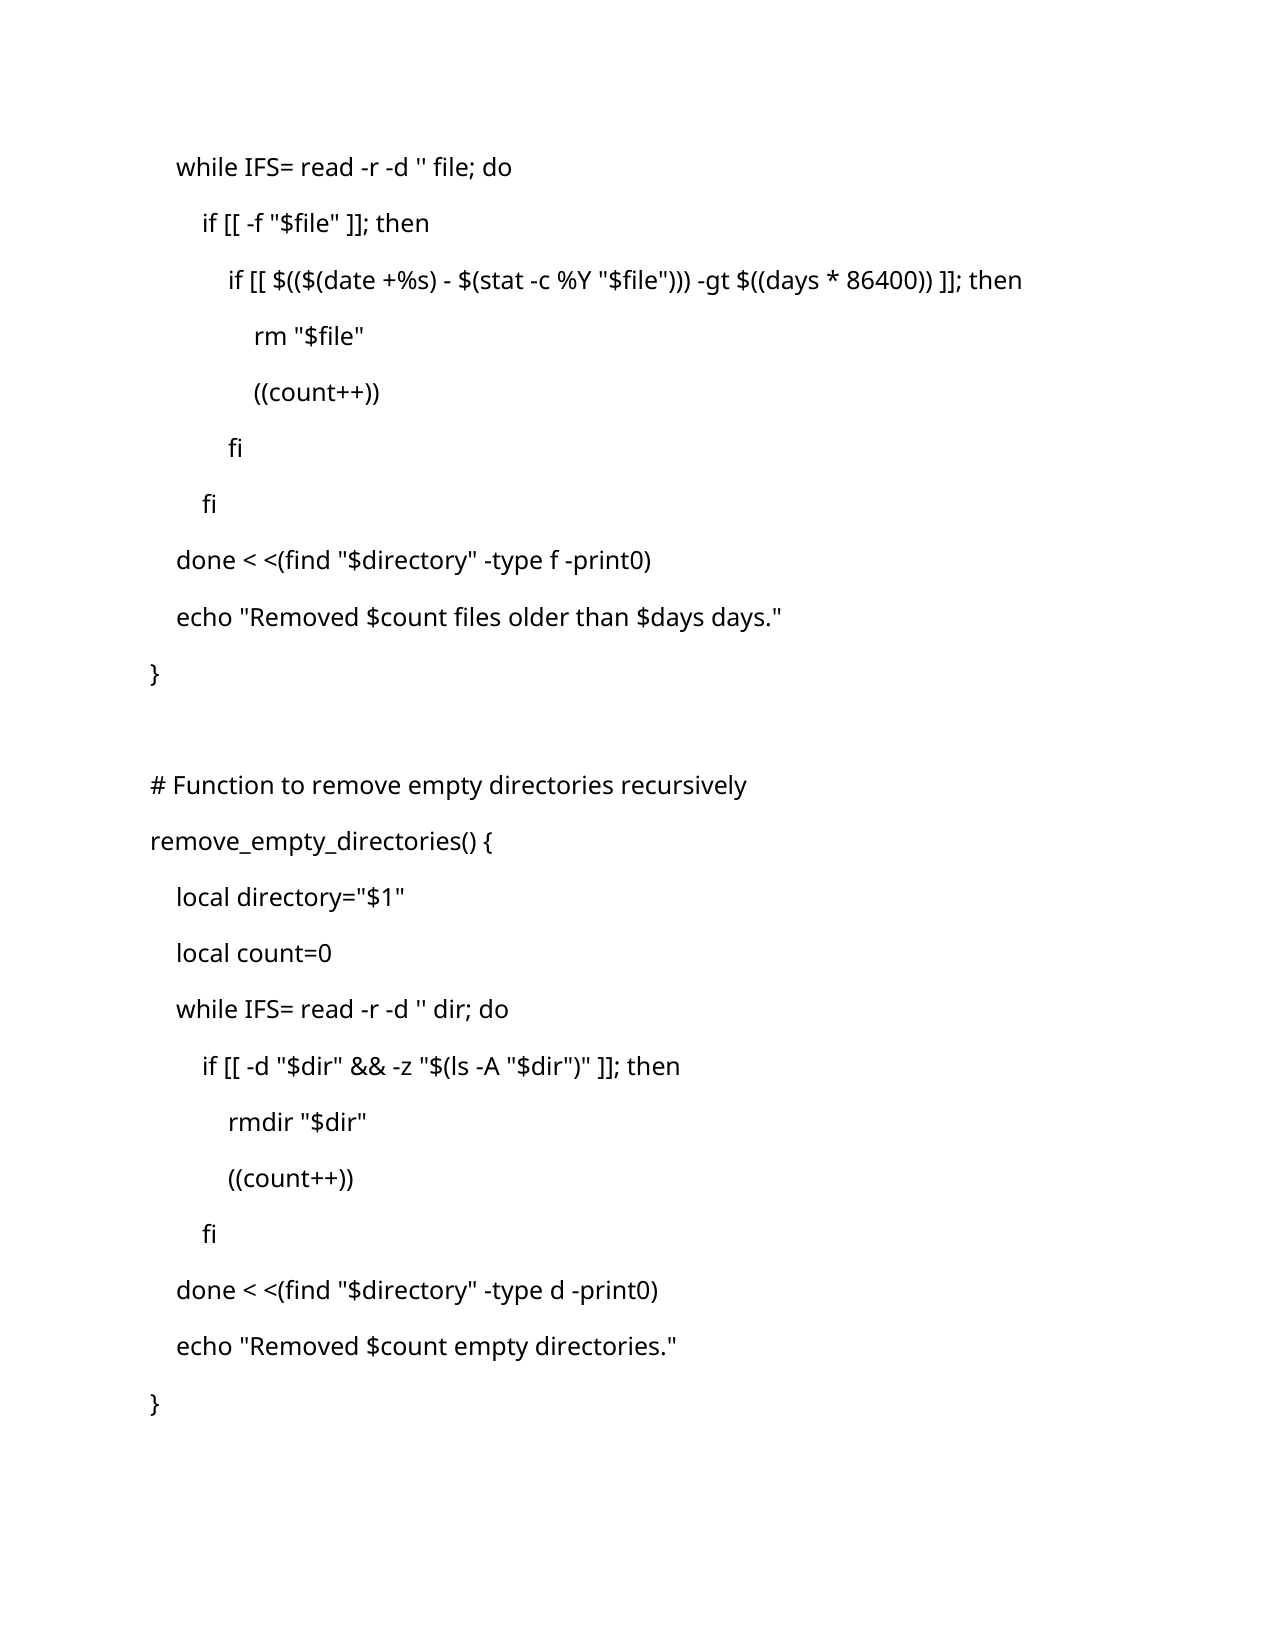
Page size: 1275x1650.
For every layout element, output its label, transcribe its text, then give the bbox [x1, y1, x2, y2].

text echo "Removed $count empty directories." [150, 1329, 1125, 1363]
text done < <(find "$directory" -type f -print0) [150, 543, 1125, 577]
text } [150, 1385, 1125, 1419]
text rmdir "$dir" [150, 1104, 1125, 1138]
text # Function to remove empty directories recursively [150, 768, 1125, 802]
text remove_empty_directories() { [150, 824, 1125, 858]
text local directory="$1" [150, 880, 1125, 914]
text echo "Removed $count files older than $days days." [150, 599, 1125, 633]
text } [150, 655, 1125, 689]
text ((count++)) [150, 374, 1125, 409]
text local count=0 [150, 936, 1125, 970]
text rm "$file" [150, 318, 1125, 352]
text fi [150, 487, 1125, 521]
text while IFS= read -r -d '' dir; do [150, 992, 1125, 1026]
text ((count++)) [150, 1161, 1125, 1195]
text fi [150, 1217, 1125, 1251]
text if [[ -f "$file" ]]; then [150, 206, 1125, 240]
text fi [150, 431, 1125, 465]
text if [[ -d "$dir" && -z "$(ls -A "$dir")" ]]; then [150, 1048, 1125, 1082]
text while IFS= read -r -d '' file; do [150, 150, 1125, 184]
text if [[ $(($(date +%s) - $(stat -c %Y "$file"))) -gt $((days * 86400)) ]]; then [150, 262, 1125, 296]
text done < <(find "$directory" -type d -print0) [150, 1273, 1125, 1307]
